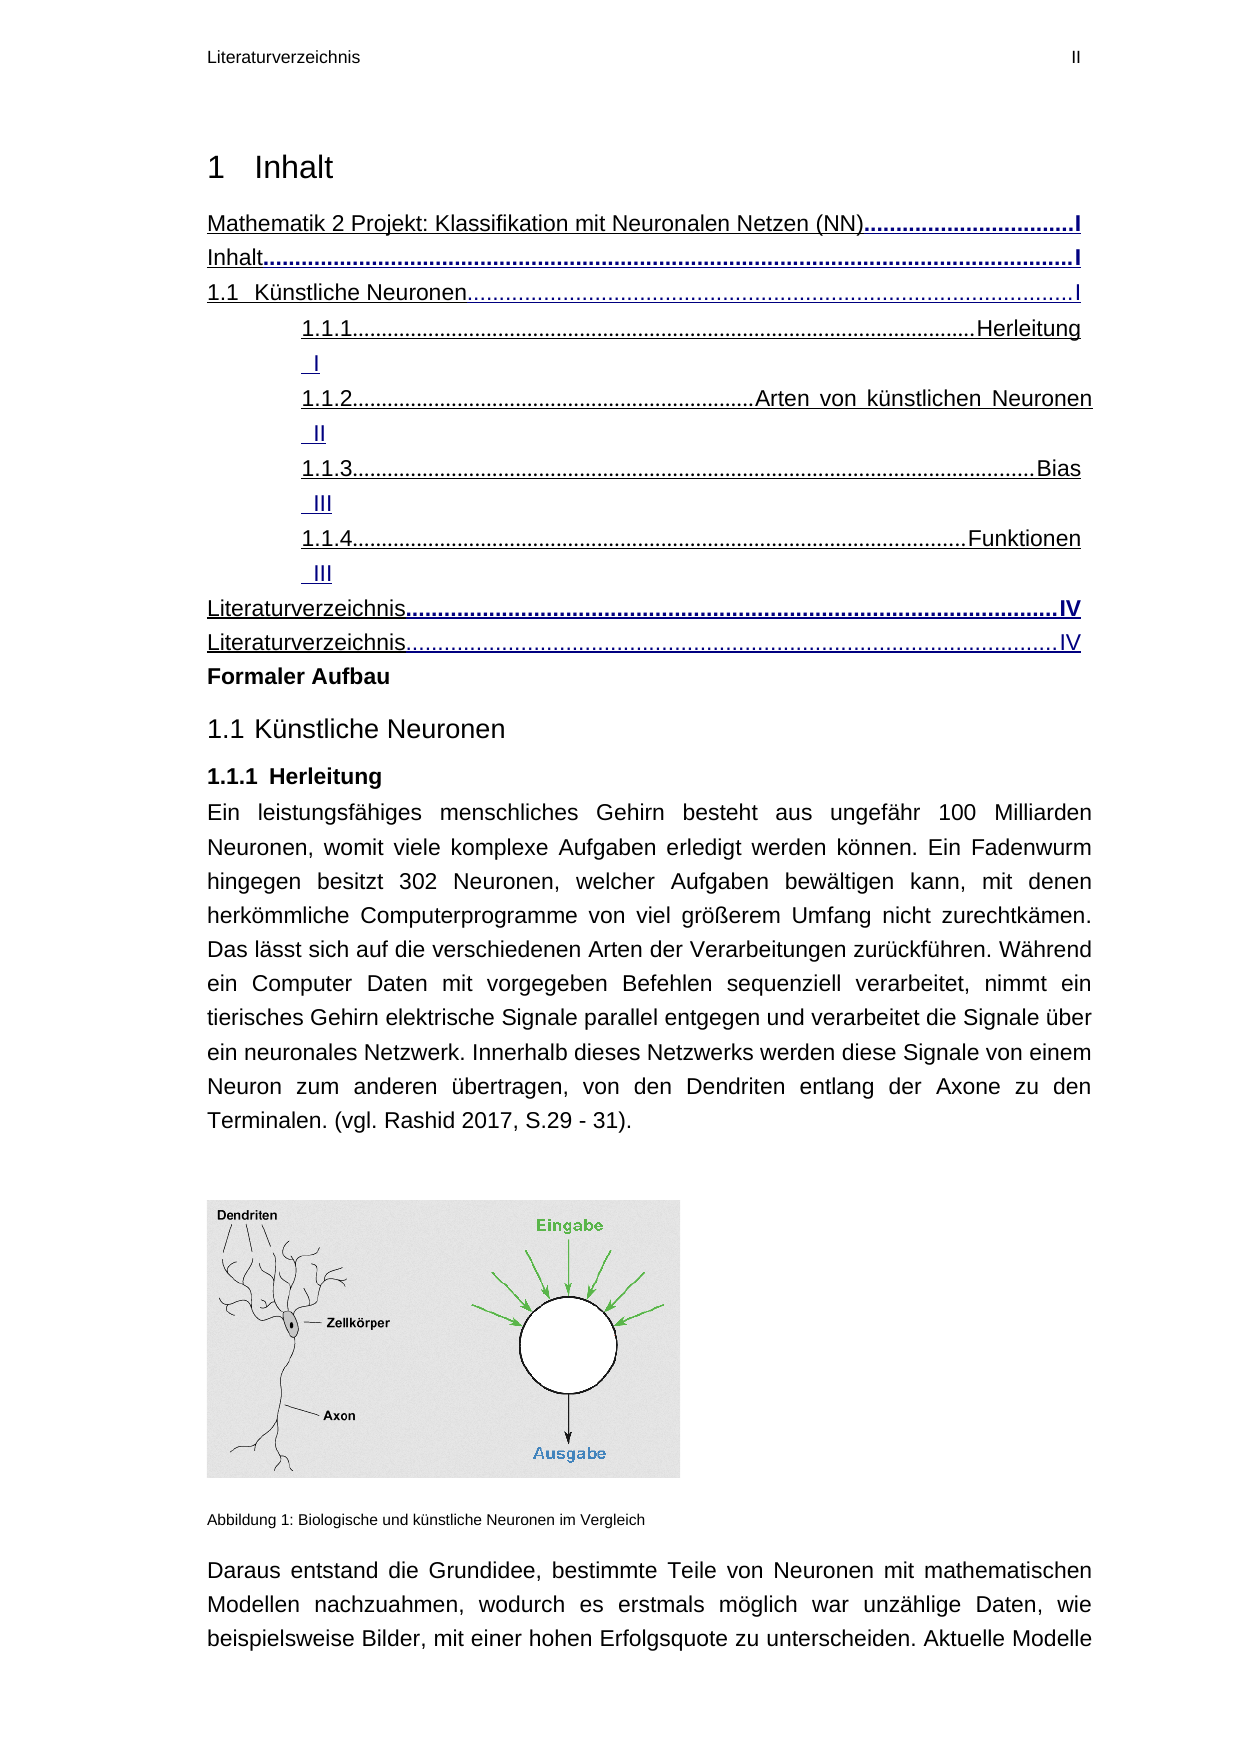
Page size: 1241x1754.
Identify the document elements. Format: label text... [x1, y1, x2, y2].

text 1.1.2 Arten von künstlichen Neuronen II [301, 409, 1092, 447]
text Ein leistungsfähiges menschliches Gehirn besteht aus ungefähr 100 Milliarden Neuronen, womit viele komplexe Aufgaben erledigt werden können. Ein Fadenwurm hingegen besitzt 302 Neuronen, welcher Aufgaben bewältigen kann, mit denen herkömmliche Computerprogramme von viel größerem Umfang nicht zurechtkämen. Das lässt sich auf die verschiedenen Arten der Verarbeitungen zurückführen. Während ein Computer Daten mit vorgegeben Befehlen sequenziell verarbeitet, nimmt ein tierisches Gehirn elektrische Signale parallel entgegen und verarbeitet die Signale über ein neuronales Netzwerk. Innerhalb dieses Netzwerks werden diese Signale von einem Neuron zum anderen übertragen, von den Dendriten entlang der Axone zu den Terminalen. (vgl. Rashid 2017, S.29 - 31). [207, 799, 1092, 1133]
text Mathematik 2 Projekt: Klassifikation mit Neuronalen Netzen (NN) I [207, 210, 1092, 236]
text Abbildung 1: Biologische und künstliche Neuronen im Vergleich [207, 1510, 1092, 1528]
text Daraus entstand die Grundidee, bestimmte Teile von Neuronen mit mathematischen Modellen nachzuahmen, wodurch es erstmals möglich war unzählige Daten, wie beispielsweise Bilder, mit einer hohen Erfolgsquote zu unterscheiden. Aktuelle Modelle [207, 1557, 1092, 1652]
text 1.1 Künstliche Neuronen I [207, 278, 1092, 306]
text 1.1.4 Funktionen III [301, 524, 1092, 587]
subtitle Inhalt [207, 148, 1092, 185]
text Formaler Aufbau [207, 663, 1092, 689]
text 1.1.3 Bias III [301, 454, 1092, 517]
text Literaturverzeichnis IV [207, 594, 1092, 621]
subtitle Künstliche Neuronen [207, 713, 1092, 744]
text 1.1.1 Herleitung I [301, 314, 1092, 377]
text Literaturverzeichnis IV [207, 629, 1092, 655]
text Inhalt I [207, 244, 1092, 270]
text 1.1.2 Arten von künstlichen Neuronen II [301, 384, 1092, 408]
subtitle Herleitung [207, 763, 1092, 789]
